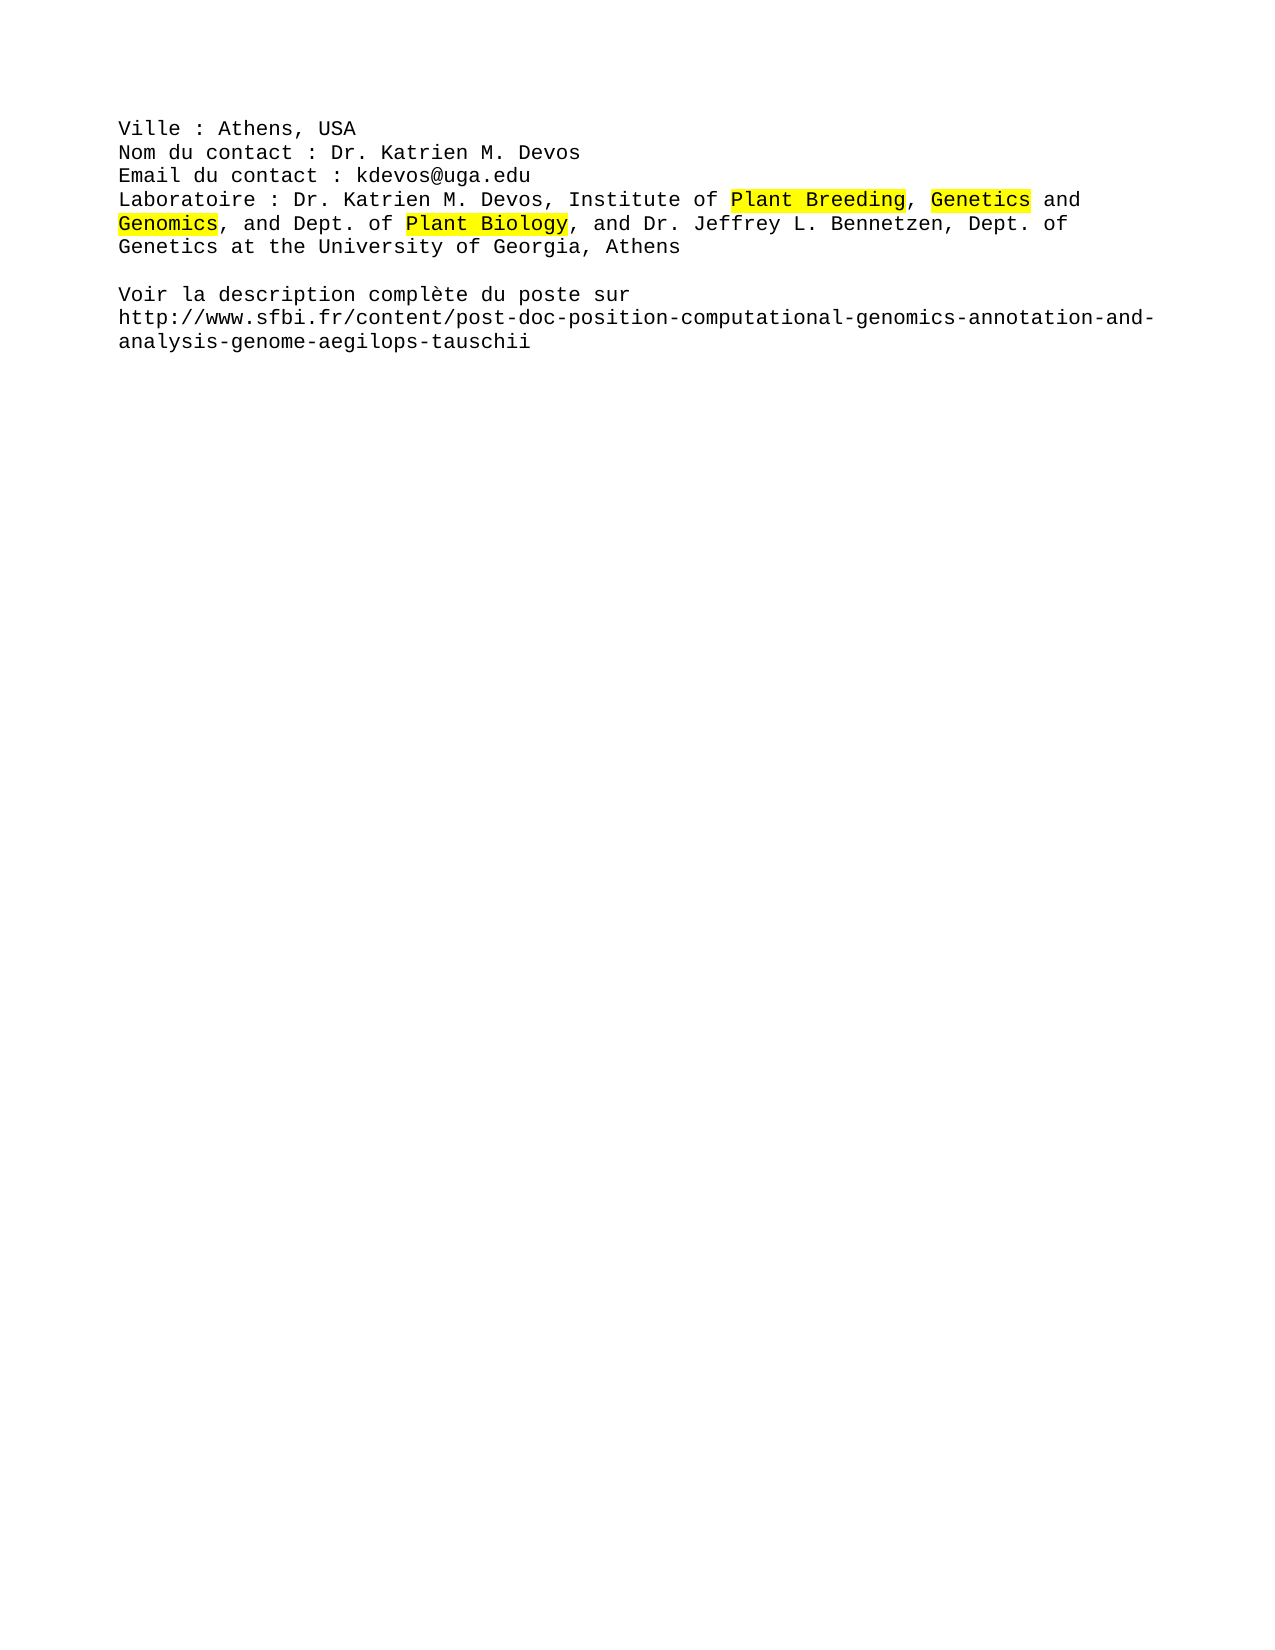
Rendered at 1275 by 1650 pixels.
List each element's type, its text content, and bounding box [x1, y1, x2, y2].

text Email du contact : kdevos@uga.edu [118, 165, 1157, 189]
text Laboratoire : Dr. Katrien M. Devos, Institute of Plant Breeding, Genetics and [118, 189, 1157, 213]
text http://www.sfbi.fr/content/post-doc-position-computational-genomics-annotation-and-analysis-genome-aegilops-tauschii [118, 307, 1157, 354]
text Nom du contact : Dr. Katrien M. Devos [118, 142, 1157, 165]
text Voir la description complète du poste sur [118, 284, 1157, 307]
text Ville : Athens, USA [118, 118, 1157, 142]
text Genetics at the University of Georgia, Athens [118, 236, 1157, 260]
text Genomics, and Dept. of Plant Biology, and Dr. Jeffrey L. Bennetzen, Dept. of [118, 213, 1157, 236]
